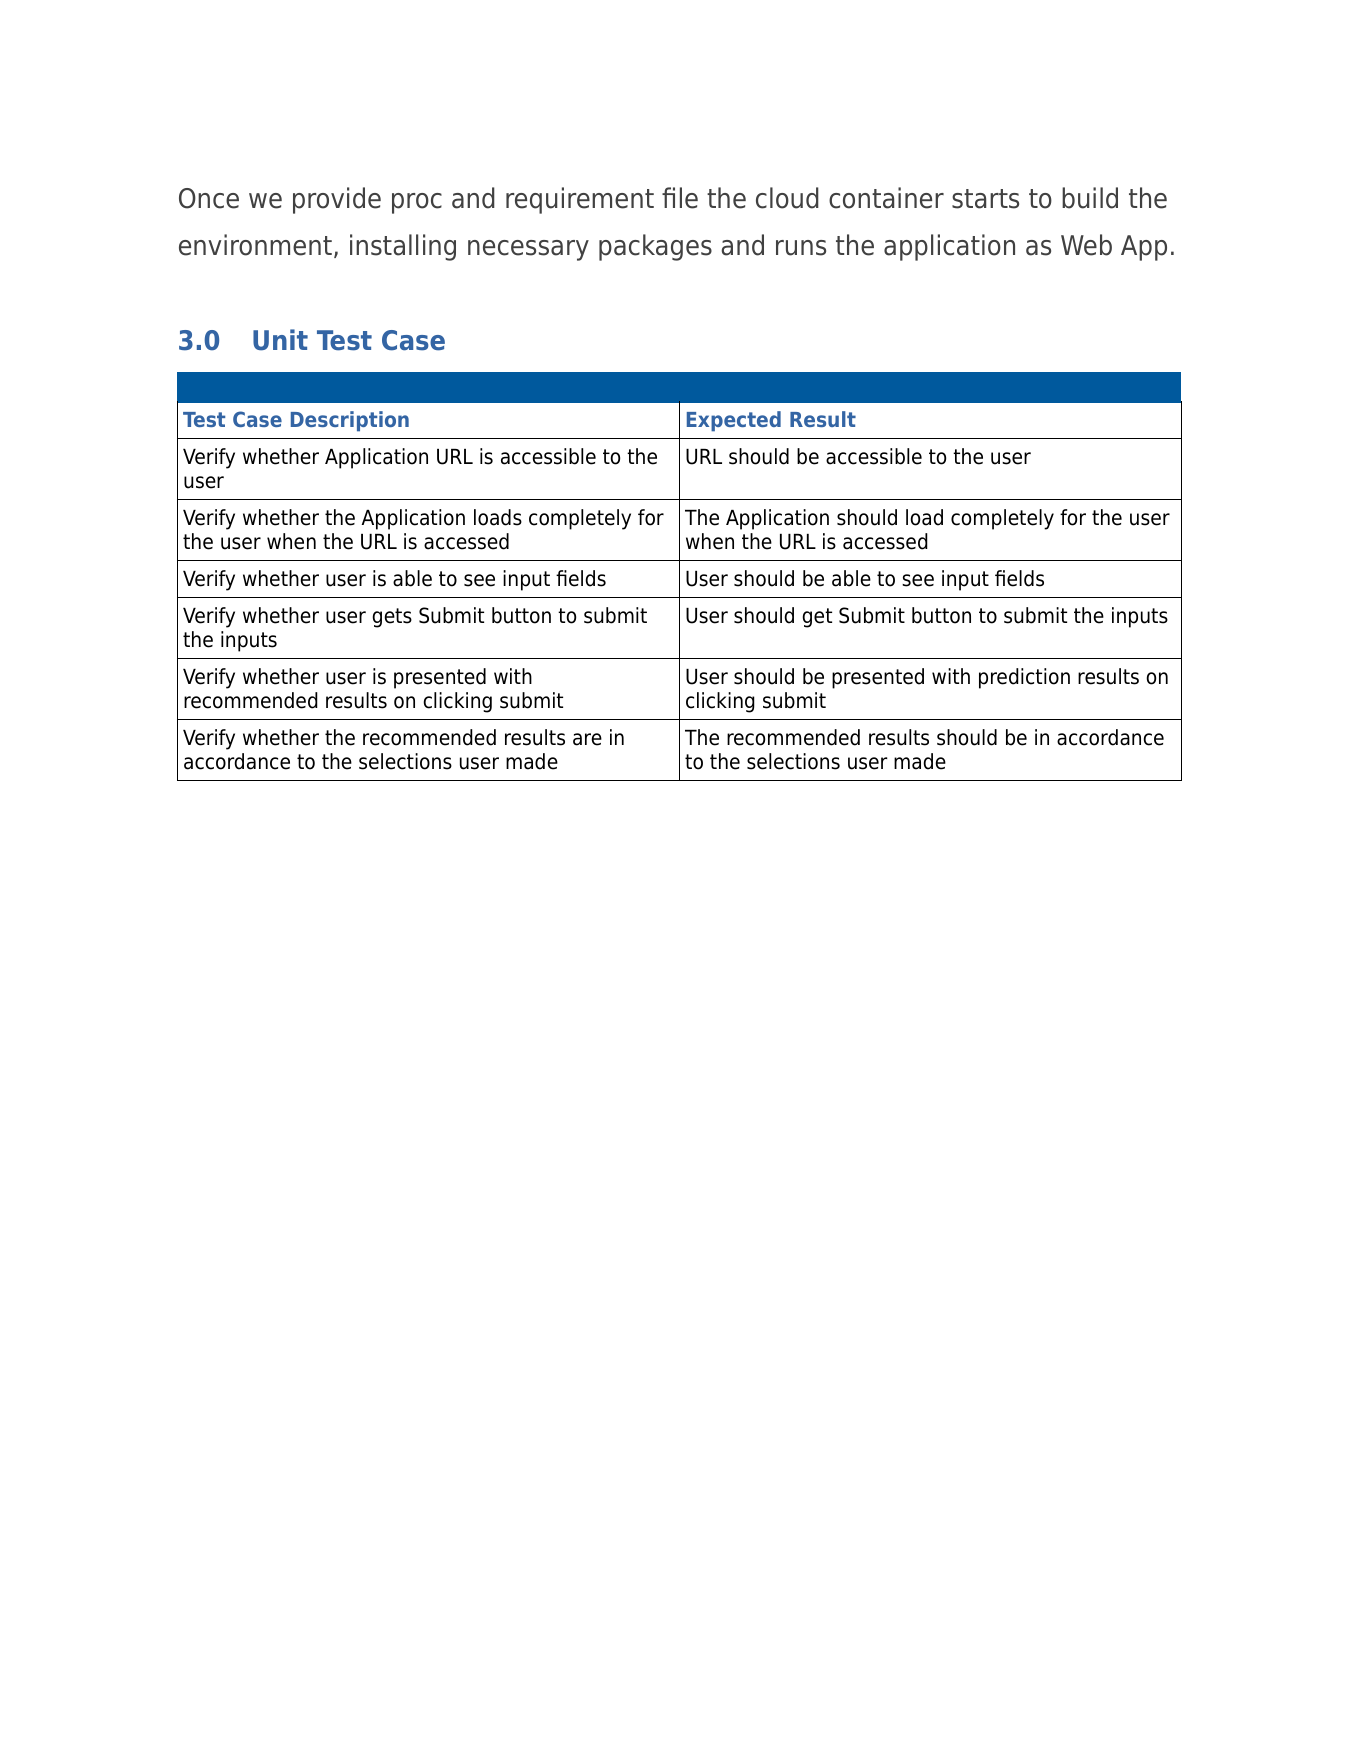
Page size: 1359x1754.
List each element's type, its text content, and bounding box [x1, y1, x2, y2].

table_cell Expected Result [680, 403, 1181, 438]
table_cell The Application should load completely for the user when the URL is accessed [680, 500, 1181, 560]
table_cell User should be able to see input fields [680, 561, 1181, 597]
table_cell Verify whether the recommended results are in accordance to the selections user made [178, 720, 679, 780]
table_cell Verify whether user is presented with recommended results on clicking submit [178, 659, 679, 719]
text 3.0 Unit Test Case [177, 325, 1181, 356]
table_cell The recommended results should be in accordance to the selections user made [680, 720, 1181, 780]
table_cell User should get Submit button to submit the inputs [680, 598, 1181, 658]
table_cell Verify whether Application URL is accessible to the user [178, 439, 679, 499]
text Once we provide proc and requirement file the cloud container starts to build the environment, installing necessary packages and runs the application as Web App. [177, 183, 1181, 262]
table_header [177, 372, 679, 401]
table_cell Verify whether the Application loads completely for the user when the URL is accessed [178, 500, 679, 560]
table_cell Verify whether user is able to see input fields [178, 561, 679, 597]
table_cell Verify whether user gets Submit button to submit the inputs [178, 598, 679, 658]
table_cell User should be presented with prediction results on clicking submit [680, 659, 1181, 719]
table_cell Test Case Description [178, 403, 679, 438]
table_header [679, 372, 1181, 401]
table_cell URL should be accessible to the user [680, 439, 1181, 499]
